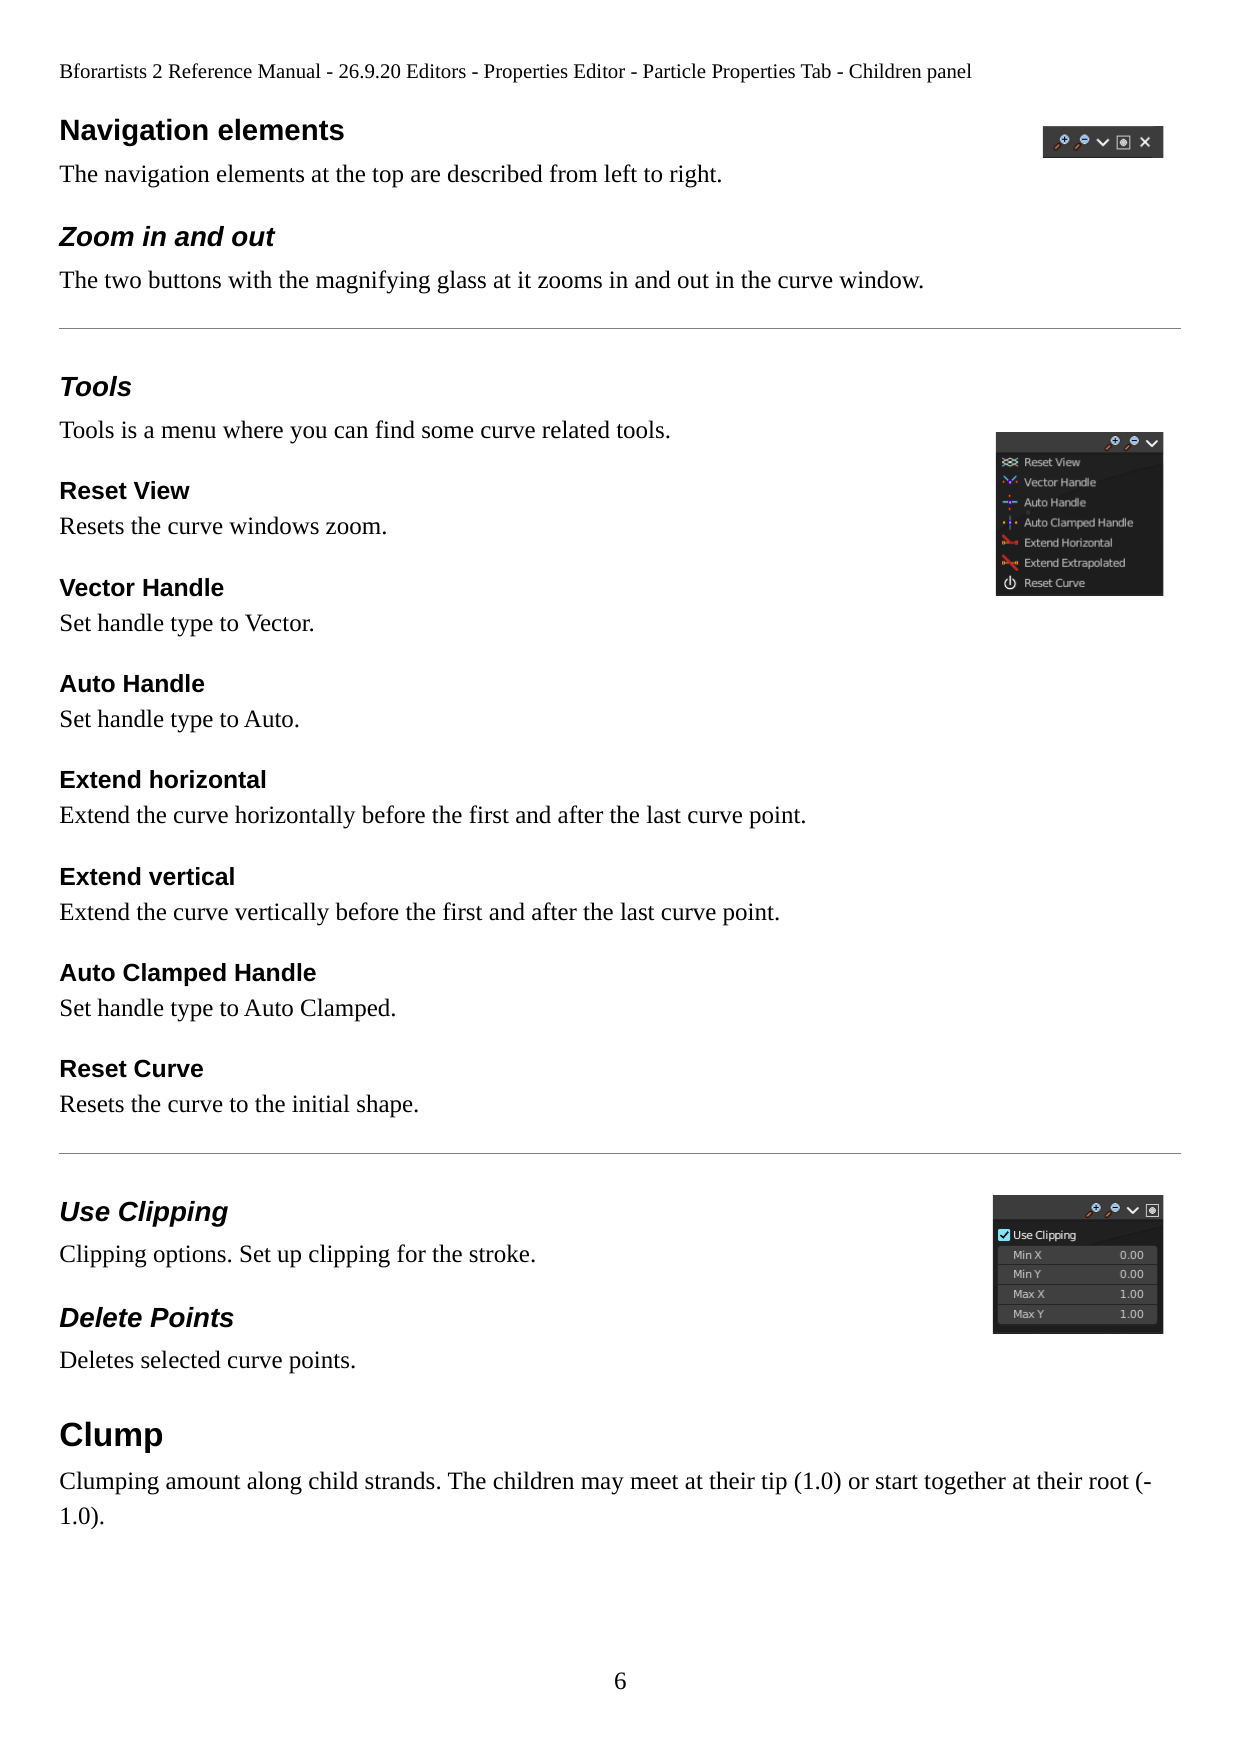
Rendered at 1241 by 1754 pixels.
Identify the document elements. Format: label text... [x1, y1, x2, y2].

text Tools is a menu where you can find some curve related tools. [59, 415, 1181, 444]
subtitle Navigation elements [59, 113, 1181, 146]
picture [992, 1195, 1164, 1334]
subtitle Auto Handle [59, 669, 1181, 698]
text Deletes selected curve points. [59, 1345, 1181, 1374]
text Extend the curve horizontally before the first and after the last curve point. [59, 800, 1181, 829]
subtitle [1164, 1301, 1181, 1333]
picture [995, 432, 1164, 596]
subtitle Extend horizontal [59, 766, 1181, 794]
text The two buttons with the magnifying glass at it zooms in and out in the curve window. [59, 265, 1181, 293]
subtitle Zoom in and out [59, 220, 1181, 252]
text Set handle type to Auto. [59, 704, 1181, 733]
subtitle Use Clipping [59, 1195, 992, 1227]
text Resets the curve to the initial shape. [59, 1089, 1181, 1118]
text Clumping amount along child strands. The children may meet at their tip (1.0) or start together at their root (-1.0). [59, 1466, 1181, 1530]
text Clipping options. Set up clipping for the stroke. [59, 1239, 992, 1268]
text Set handle type to Vector. [59, 608, 1181, 636]
subtitle Clump [59, 1415, 1181, 1454]
text Resets the curve windows zoom. [59, 511, 995, 540]
subtitle [1164, 1195, 1181, 1227]
subtitle Extend vertical [59, 862, 1181, 890]
picture [1042, 126, 1164, 158]
subtitle Auto Clamped Handle [59, 958, 1181, 987]
subtitle Vector Handle [59, 573, 1181, 601]
subtitle Delete Points [59, 1301, 992, 1333]
subtitle Reset Curve [59, 1054, 1181, 1083]
subtitle [1164, 476, 1181, 505]
text Extend the curve vertically before the first and after the last curve point. [59, 897, 1181, 925]
text The navigation elements at the top are described from left to right. [59, 159, 1181, 188]
subtitle Tools [59, 371, 1181, 402]
text Set handle type to Auto Clamped. [59, 993, 1181, 1022]
subtitle Reset View [59, 476, 995, 505]
